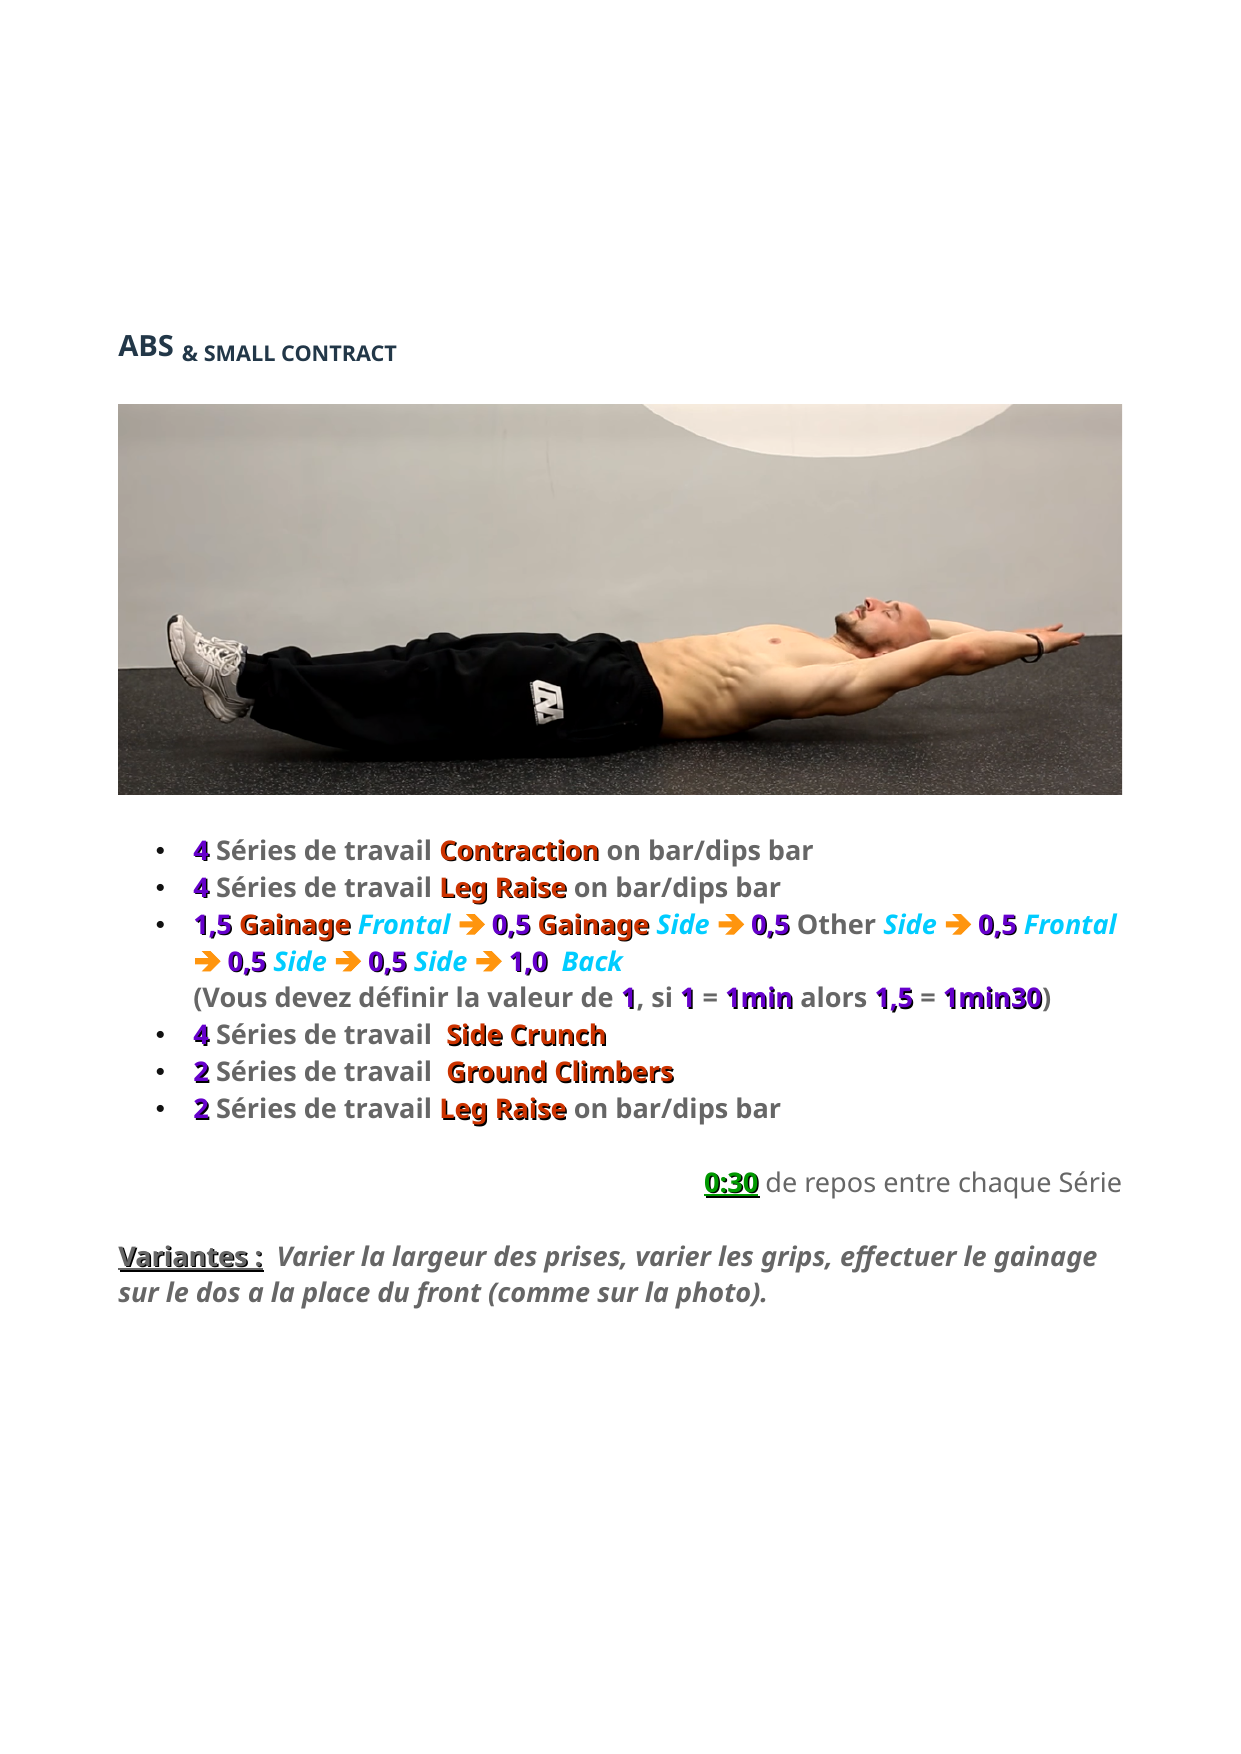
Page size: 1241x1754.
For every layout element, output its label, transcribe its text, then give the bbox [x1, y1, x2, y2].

list 2 Séries de travail Leg Raise on bar/dips bar [156, 1089, 1122, 1126]
text 0:30 de repos entre chaque Série [118, 1163, 1122, 1200]
list 4 Séries de travail Side Crunch [156, 1016, 1122, 1053]
list 1,5 Gainage Frontal  0,5 Gainage Side  0,5 Other Side  0,5 Frontal  0,5 Side  0,5 Side  1,0 Back [156, 905, 1122, 979]
text ABS & SMALL CONTRACT [118, 317, 1122, 368]
list 4 Séries de travail Contraction on bar/dips bar [156, 831, 1122, 868]
list (Vous devez définir la valeur de 1, si 1 = 1min alors 1,5 = 1min30) [156, 979, 1122, 1016]
list 2 Séries de travail Ground Climbers [156, 1053, 1122, 1089]
text Variantes : Varier la largeur des prises, varier les grips, effectuer le gainage sur le dos a la place du front (comme sur la photo). [118, 1237, 1122, 1311]
picture [118, 404, 1123, 795]
list 4 Séries de travail Leg Raise on bar/dips bar [156, 868, 1122, 905]
